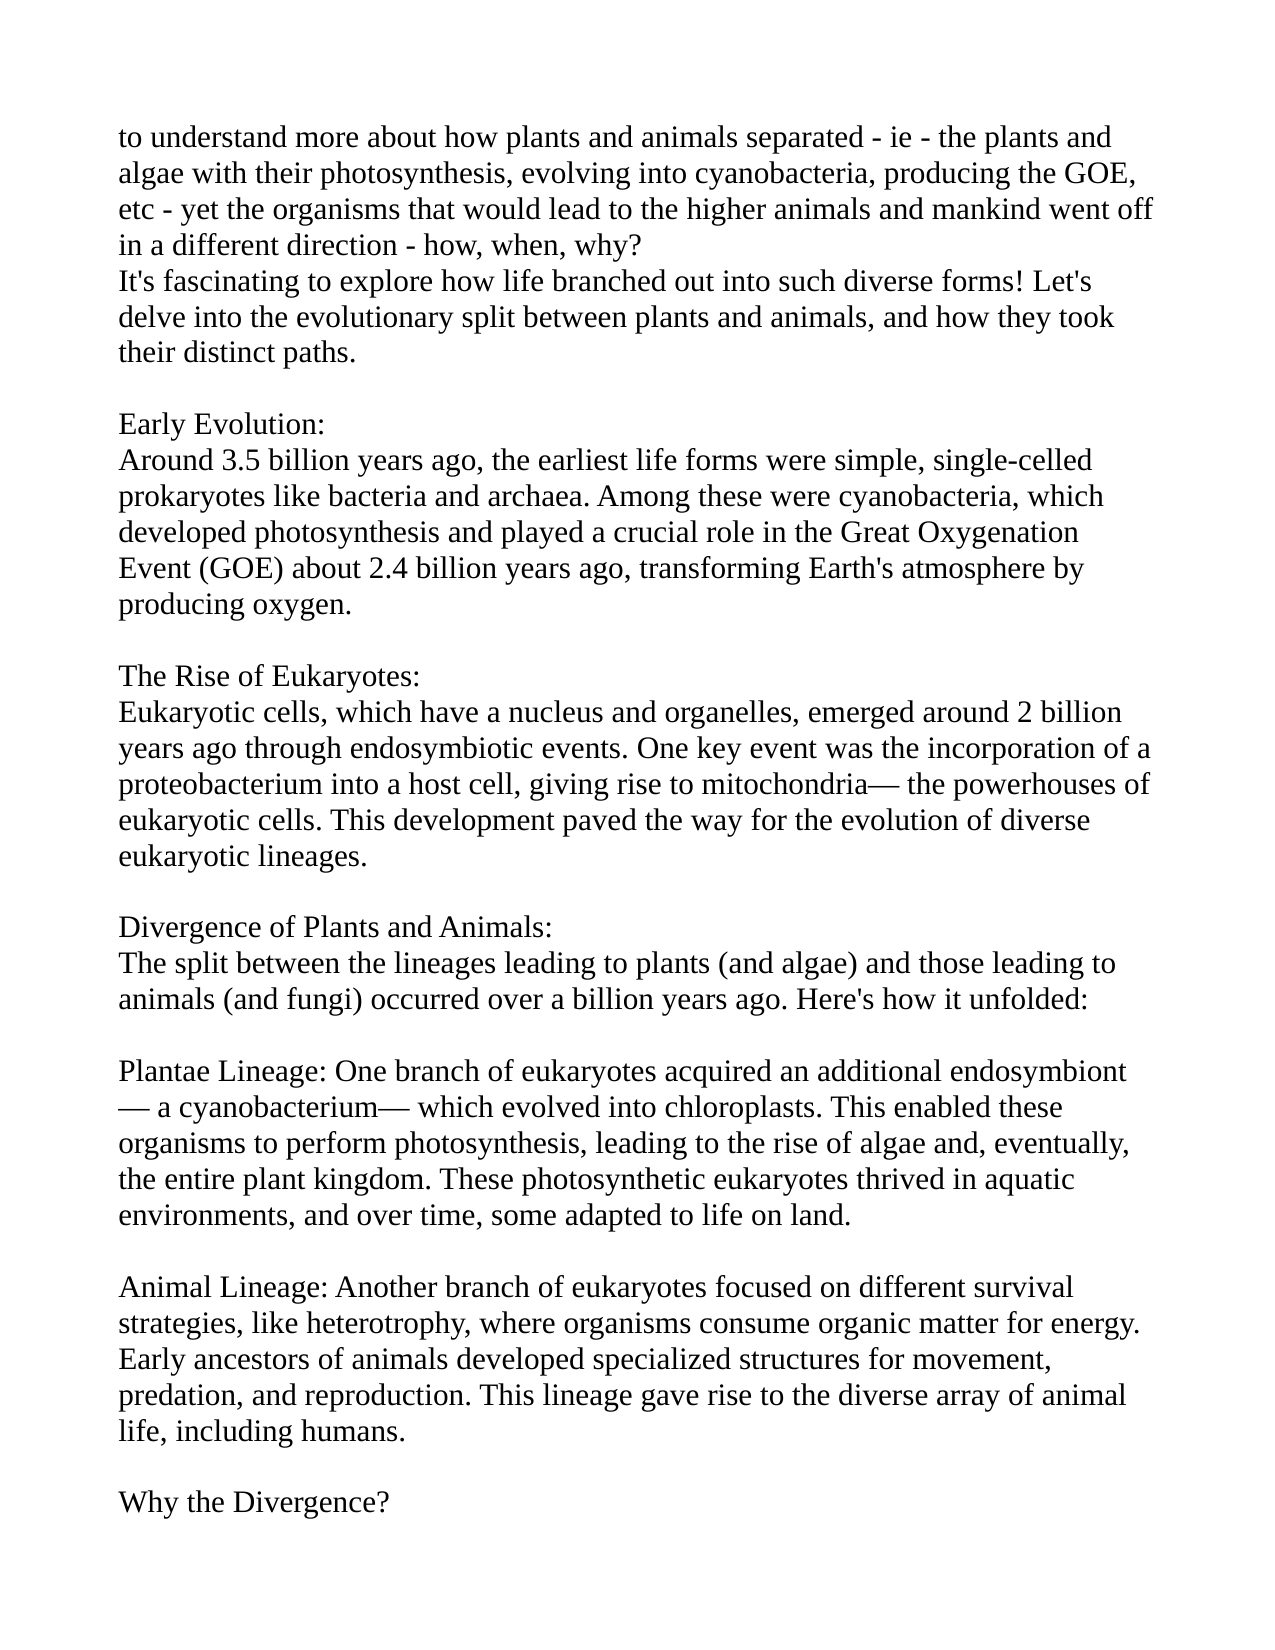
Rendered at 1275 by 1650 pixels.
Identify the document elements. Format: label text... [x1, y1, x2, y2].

text to understand more about how plants and animals separated - ie - the plants and algae with their photosynthesis, evolving into cyanobacteria, producing the GOE, etc - yet the organisms that would lead to the higher animals and mankind went off in a different direction - how, when, why? It's fascinating to explore how life branched out into such diverse forms! Let's delve into the evolutionary split between plants and animals, and how they took their distinct paths. Early Evolution: Around 3.5 billion years ago, the earliest life forms were simple, single-celled prokaryotes like bacteria and archaea. Among these were cyanobacteria, which developed photosynthesis and played a crucial role in the Great Oxygenation Event (GOE) about 2.4 billion years ago, transforming Earth's atmosphere by producing oxygen. The Rise of Eukaryotes: Eukaryotic cells, which have a nucleus and organelles, emerged around 2 billion years ago through endosymbiotic events. One key event was the incorporation of a proteobacterium into a host cell, giving rise to mitochondria— the powerhouses of eukaryotic cells. This development paved the way for the evolution of diverse eukaryotic lineages. Divergence of Plants and Animals: The split between the lineages leading to plants (and algae) and those leading to animals (and fungi) occurred over a billion years ago. Here's how it unfolded: Plantae Lineage: One branch of eukaryotes acquired an additional endosymbiont— a cyanobacterium— which evolved into chloroplasts. This enabled these organisms to perform photosynthesis, leading to the rise of algae and, eventually, the entire plant kingdom. These photosynthetic eukaryotes thrived in aquatic environments, and over time, some adapted to life on land. Animal Lineage: Another branch of eukaryotes focused on different survival strategies, like heterotrophy, where organisms consume organic matter for energy. Early ancestors of animals developed specialized structures for movement, predation, and reproduction. This lineage gave rise to the diverse array of animal life, including humans. Why the Divergence? [118, 118, 1157, 1520]
